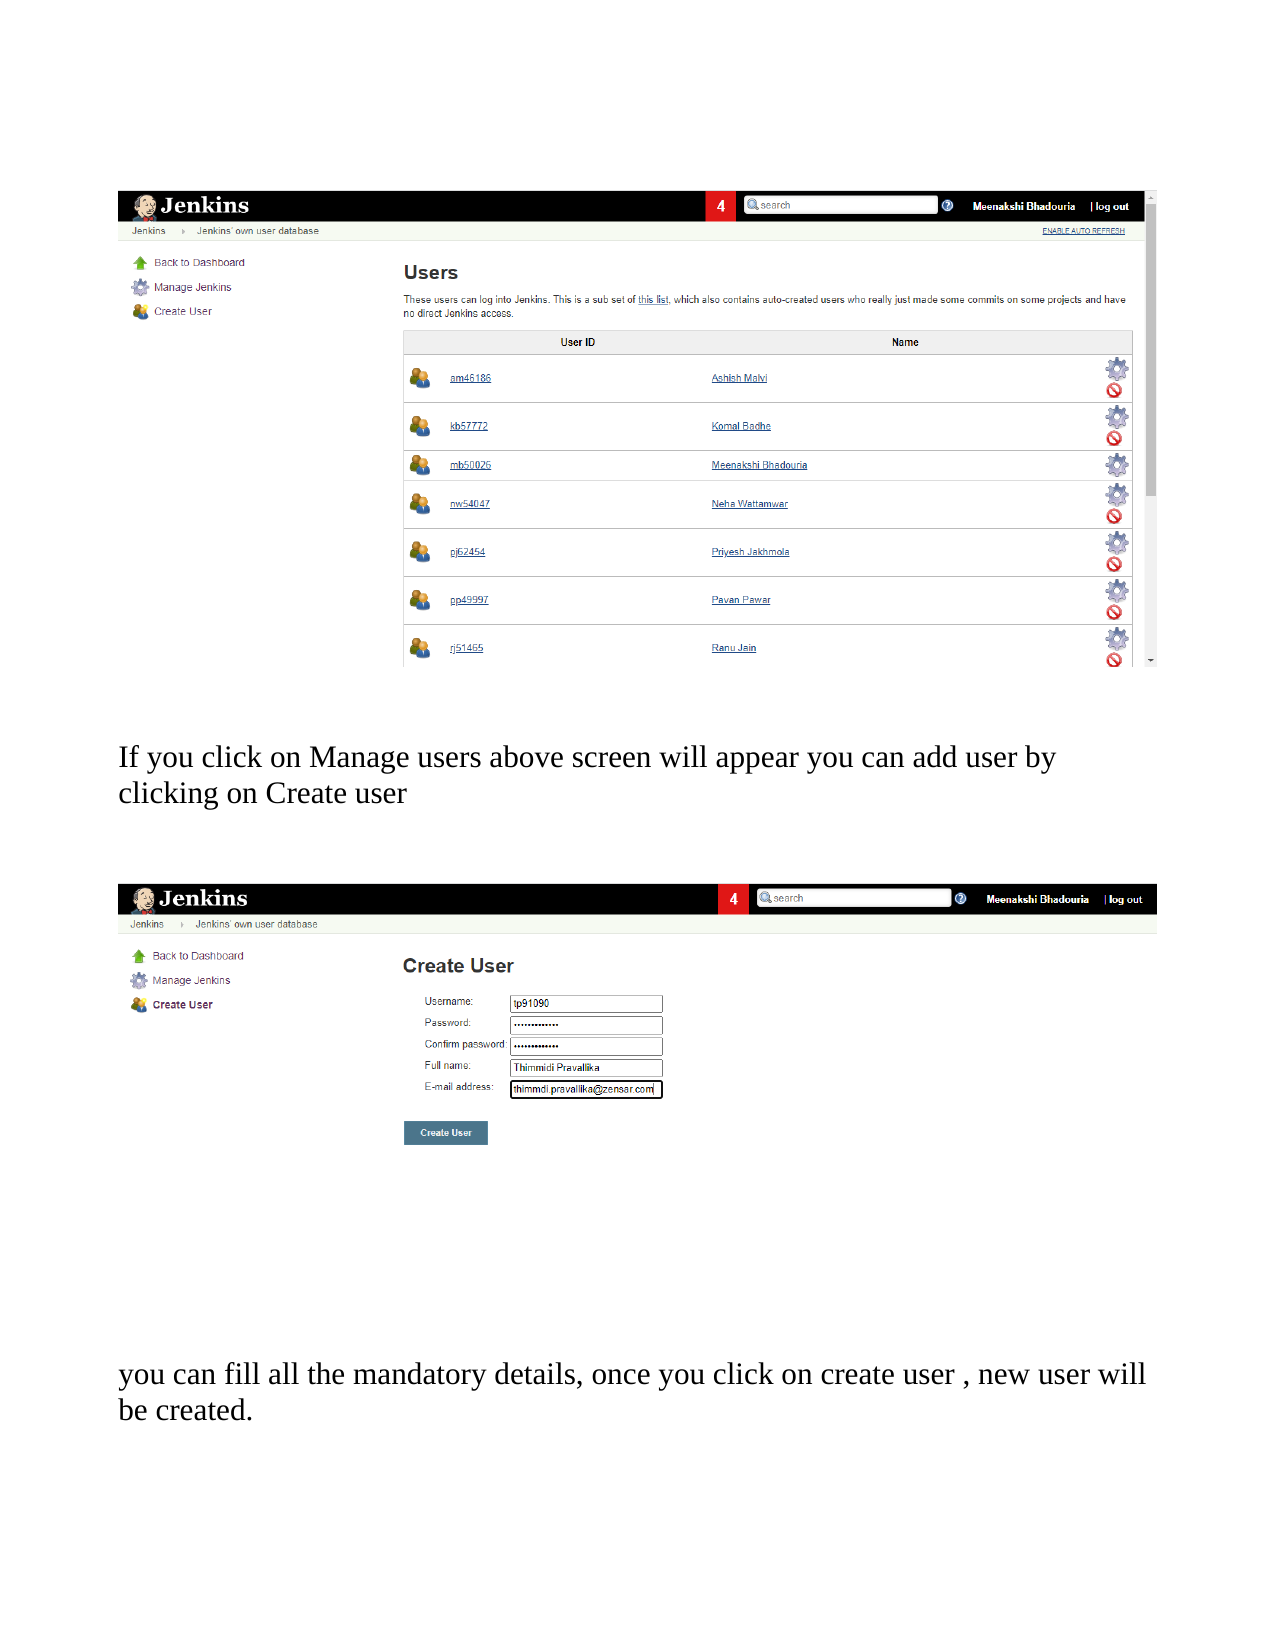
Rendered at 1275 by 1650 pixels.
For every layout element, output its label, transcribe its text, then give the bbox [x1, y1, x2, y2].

picture [118, 882, 1157, 1284]
picture [118, 190, 1157, 667]
text you can fill all the mandatory details, once you click on create user , new user will be created. [118, 1355, 1157, 1427]
text If you click on Manage users above screen will appear you can add user by clicking on Create user [118, 739, 1157, 811]
